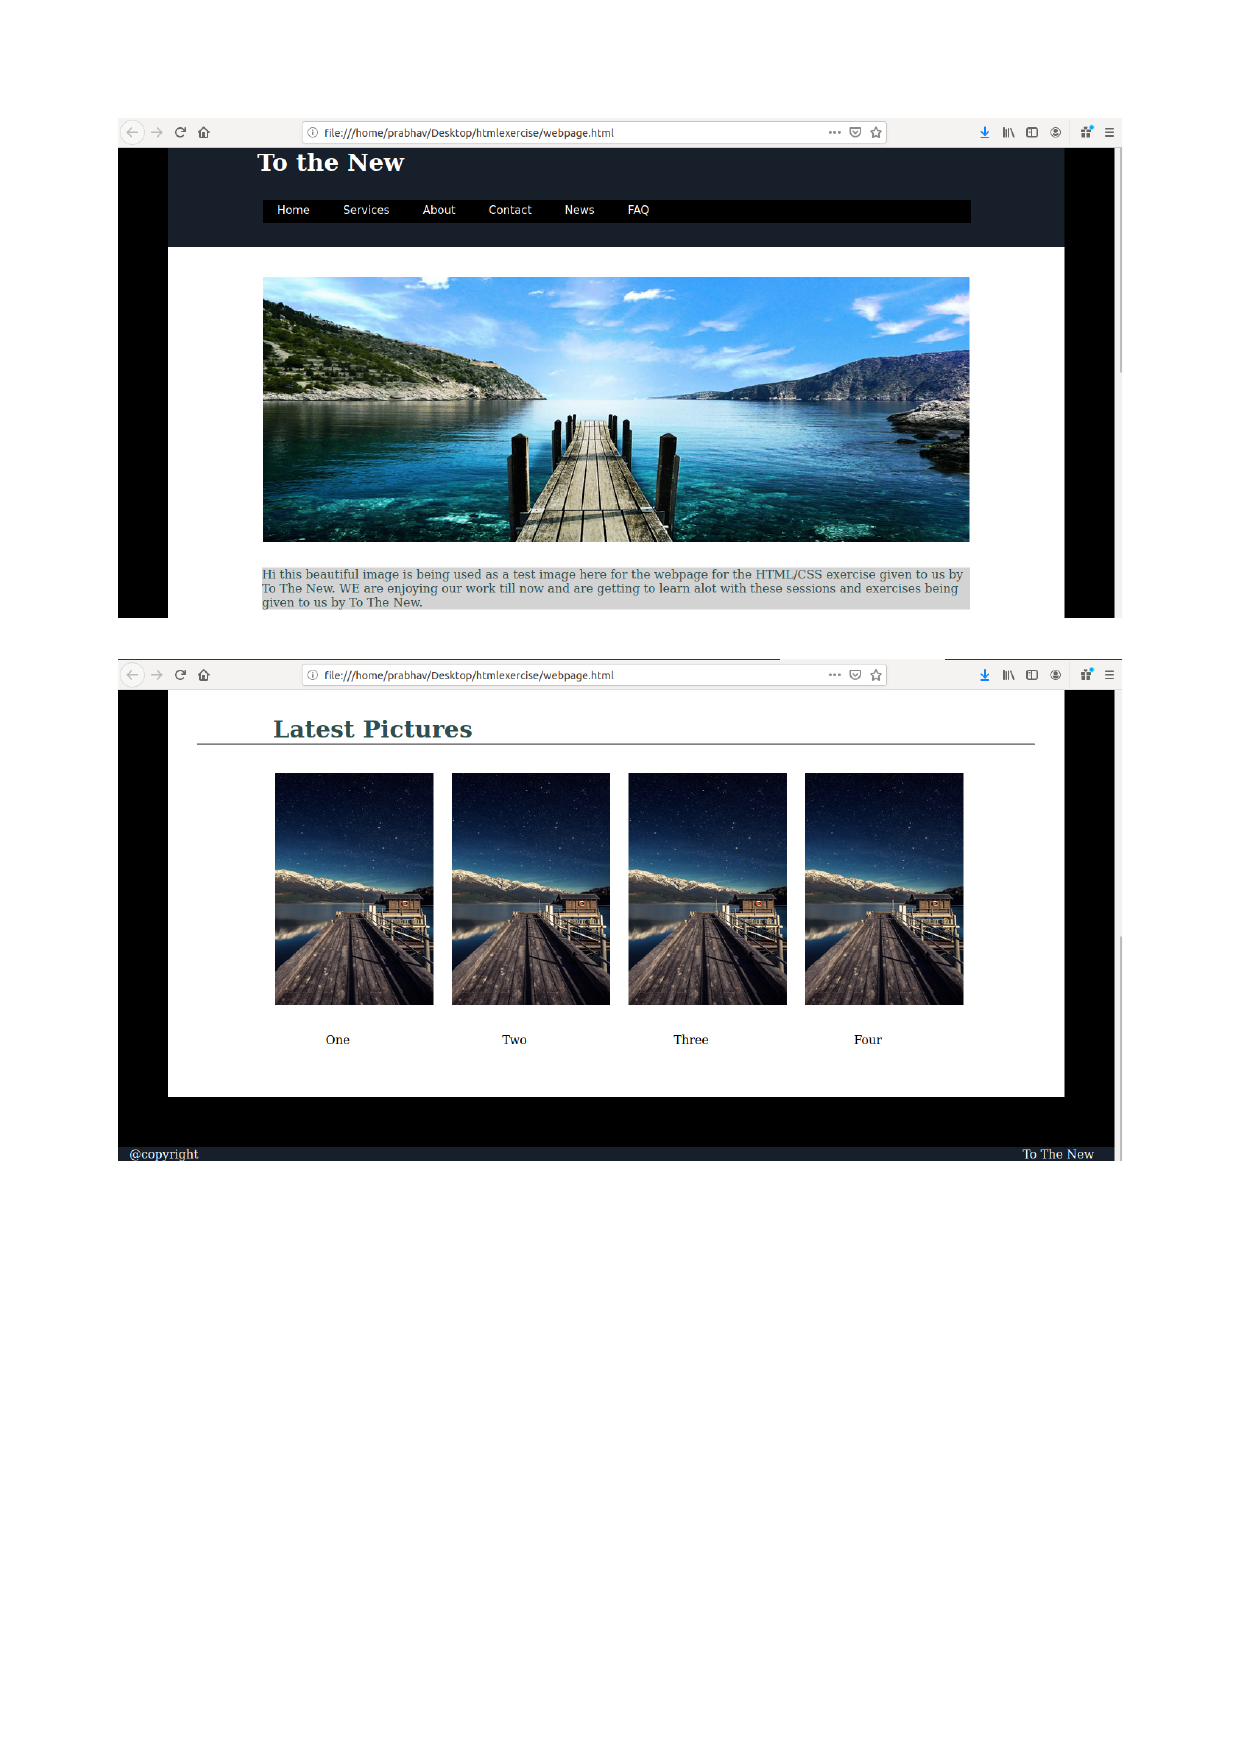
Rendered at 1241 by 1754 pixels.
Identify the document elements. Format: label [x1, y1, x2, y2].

picture [118, 118, 1123, 618]
picture [118, 659, 1123, 1161]
